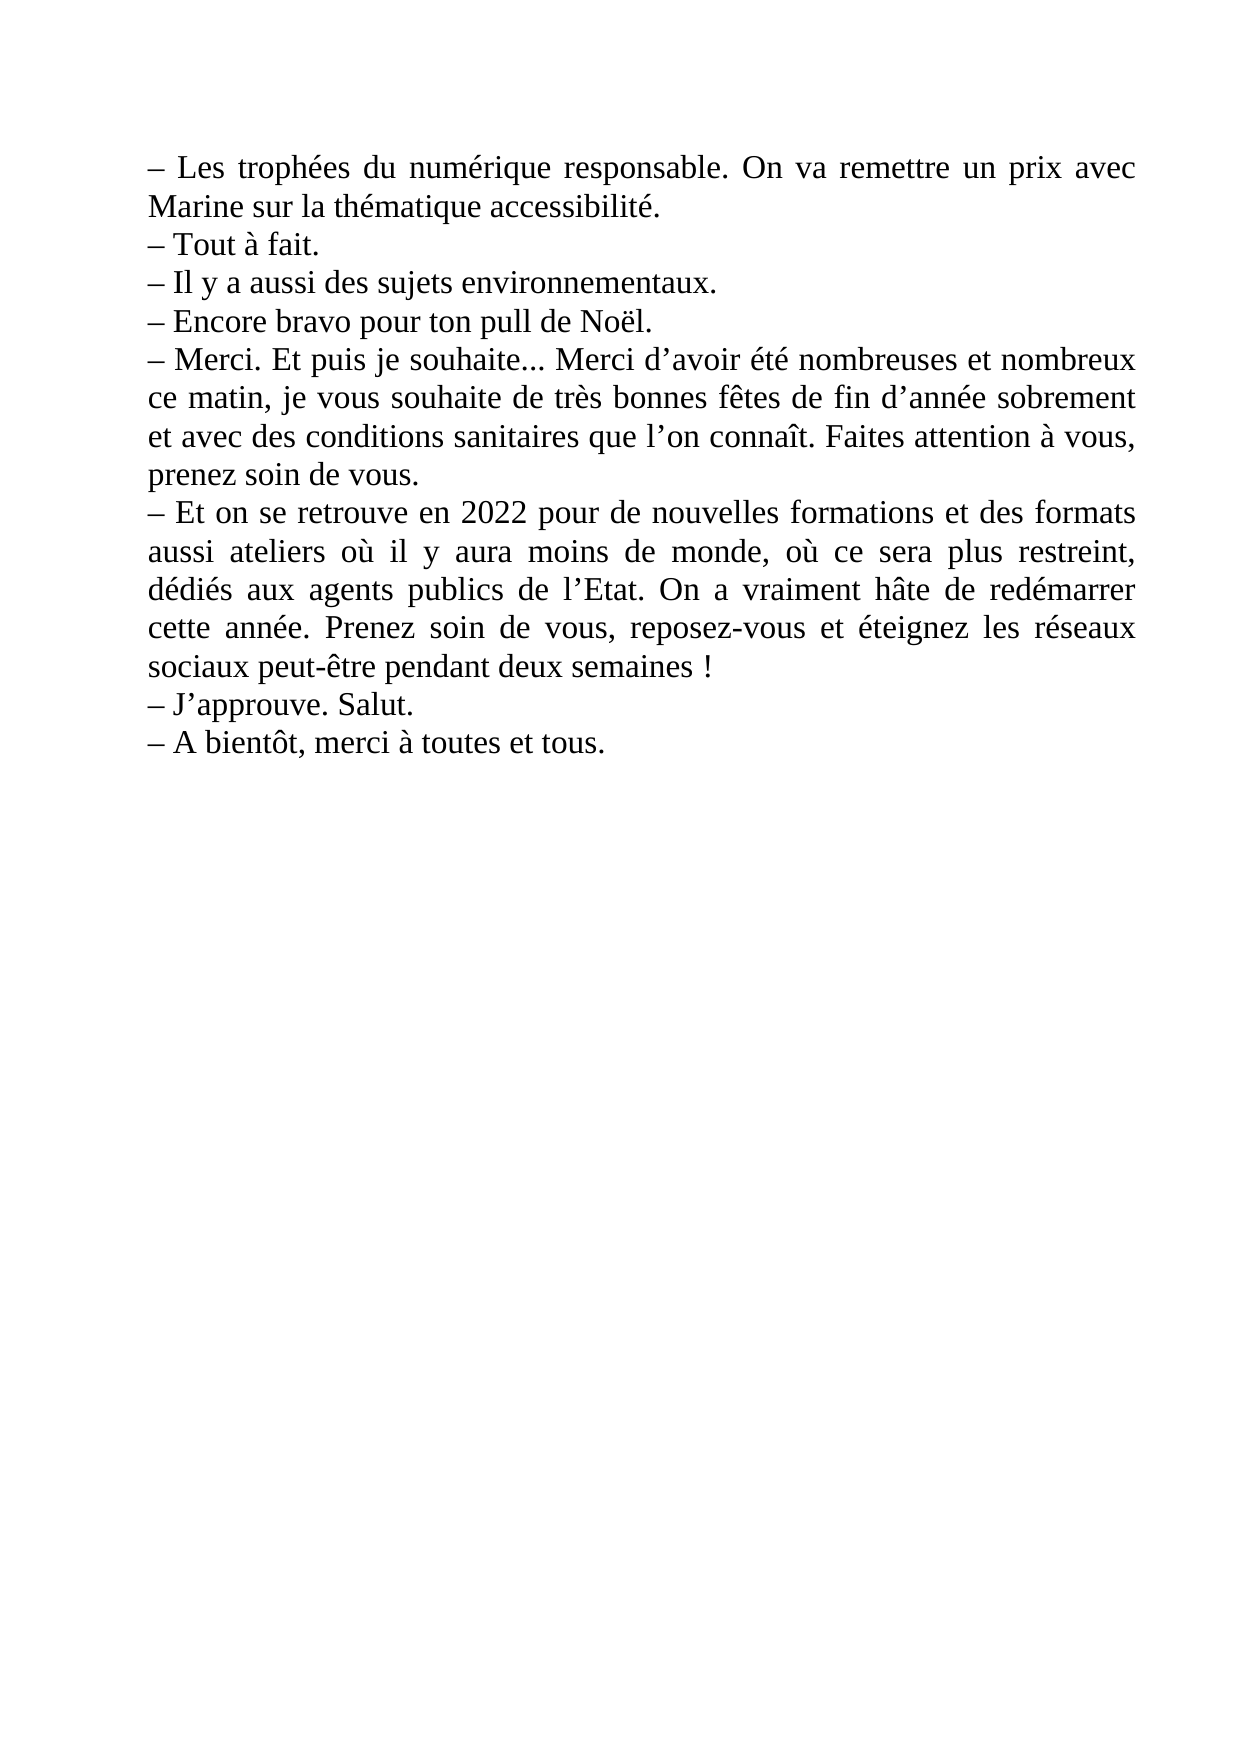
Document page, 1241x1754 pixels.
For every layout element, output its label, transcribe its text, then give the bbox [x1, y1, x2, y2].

text – Tout à fait. [148, 224, 1137, 263]
text – Encore bravo pour ton pull de Noël. [148, 301, 1137, 339]
text – J’approuve. Salut. [148, 684, 1137, 723]
text – Et on se retrouve en 2022 pour de nouvelles formations et des formats aussi ateliers où il y aura moins de monde, où ce sera plus restreint, dédiés aux agents publics de l’Etat. On a vraiment hâte de redémarrer cette année. Prenez soin de vous, reposez-vous et éteignez les réseaux sociaux peut-être pendant deux semaines ! [148, 493, 1137, 684]
text – A bientôt, merci à toutes et tous. [148, 723, 1137, 761]
text – Merci. Et puis je souhaite... Merci d’avoir été nombreuses et nombreux ce matin, je vous souhaite de très bonnes fêtes de fin d’année sobrement et avec des conditions sanitaires que l’on connaît. Faites attention à vous, prenez soin de vous. [148, 339, 1137, 493]
text – Les trophées du numérique responsable. On va remettre un prix avec Marine sur la thématique accessibilité. [148, 148, 1137, 224]
text – Il y a aussi des sujets environnementaux. [148, 263, 1137, 301]
